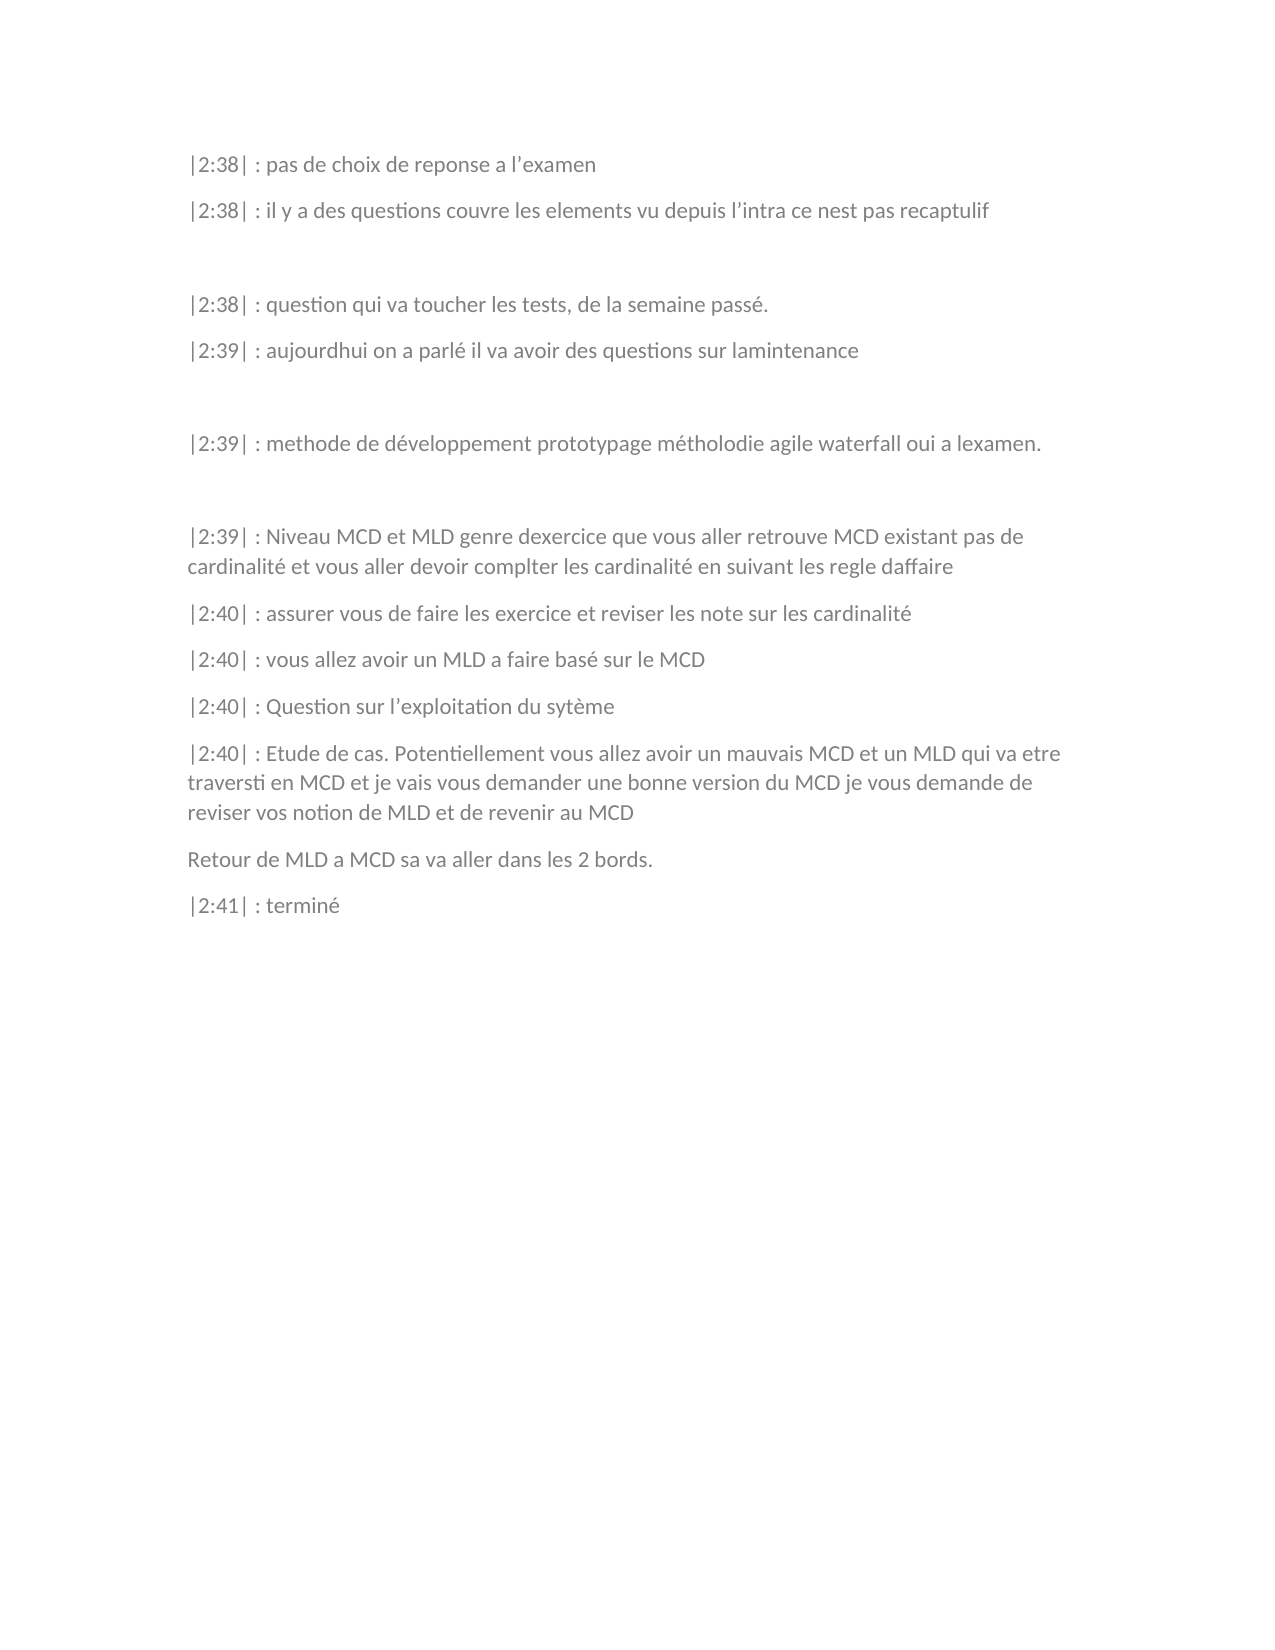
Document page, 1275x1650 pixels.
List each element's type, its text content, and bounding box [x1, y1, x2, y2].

text Retour de MLD a MCD sa va aller dans les 2 bords. [187, 845, 1087, 873]
text |2:40| : assurer vous de faire les exercice et reviser les note sur les cardinalité [187, 599, 1087, 627]
text |2:39| : Niveau MCD et MLD genre dexercice que vous aller retrouve MCD existant pas de cardinalité et vous aller devoir complter les cardinalité en suivant les regle daffaire [187, 522, 1087, 580]
text |2:40| : Question sur l’exploitation du sytème [187, 692, 1087, 720]
text |2:38| : il y a des questions couvre les elements vu depuis l’intra ce nest pas recaptulif [187, 197, 1087, 224]
text |2:39| : aujourdhui on a parlé il va avoir des questions sur lamintenance [187, 336, 1087, 364]
text |2:40| : Etude de cas. Potentiellement vous allez avoir un mauvais MCD et un MLD qui va etre traversti en MCD et je vais vous demander une bonne version du MCD je vous demande de reviser vos notion de MLD et de revenir au MCD [187, 739, 1087, 826]
text |2:40| : vous allez avoir un MLD a faire basé sur le MCD [187, 646, 1087, 673]
text |2:41| : terminé [187, 892, 1087, 919]
text |2:39| : methode de développement prototypage métholodie agile waterfall oui a lexamen. [187, 429, 1087, 457]
text |2:38| : pas de choix de reponse a l’examen [187, 150, 1087, 178]
text |2:38| : question qui va toucher les tests, de la semaine passé. [187, 290, 1087, 318]
